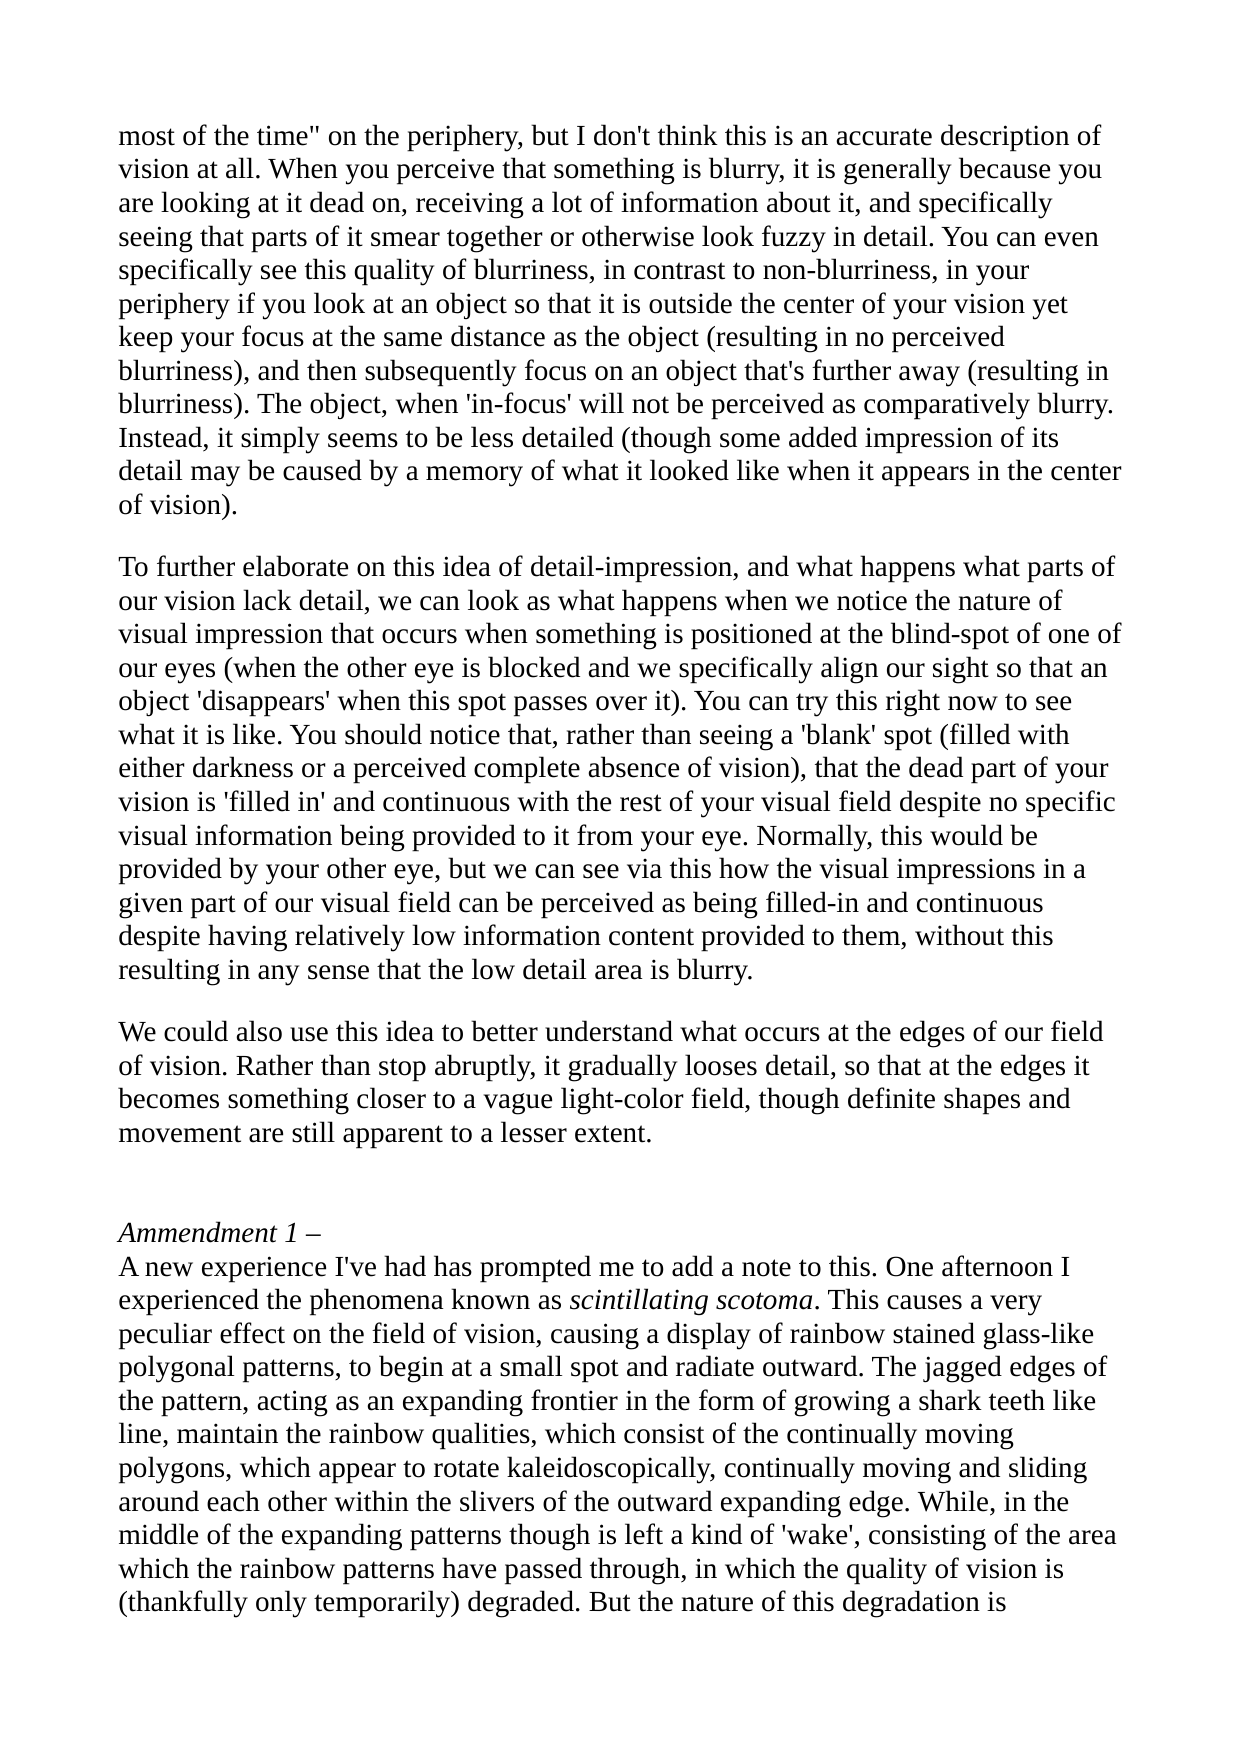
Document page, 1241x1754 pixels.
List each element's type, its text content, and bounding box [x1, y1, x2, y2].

text most of the time" on the periphery, but I don't think this is an accurate description of vision at all. When you perceive that something is blurry, it is generally because you are looking at it dead on, receiving a lot of information about it, and specifically seeing that parts of it smear together or otherwise look fuzzy in detail. You can even specifically see this quality of blurriness, in contrast to non-blurriness, in your periphery if you look at an object so that it is outside the center of your vision yet keep your focus at the same distance as the object (resulting in no perceived blurriness), and then subsequently focus on an object that's further away (resulting in blurriness). The object, when 'in-focus' will not be perceived as comparatively blurry. Instead, it simply seems to be less detailed (though some added impression of its detail may be caused by a memory of what it looked like when it appears in the center of vision). [118, 118, 1122, 521]
text We could also use this idea to better understand what occurs at the edges of our field of vision. Rather than stop abruptly, it gradually looses detail, so that at the edges it becomes something closer to a vague light-color field, though definite shapes and movement are still apparent to a lesser extent. [118, 1014, 1122, 1148]
text A new experience I've had has prompted me to add a note to this. One afternoon I experienced the phenomena known as scintillating scotoma. This causes a very peculiar effect on the field of vision, causing a display of rainbow stained glass-like polygonal patterns, to begin at a small spot and radiate outward. The jagged edges of the pattern, acting as an expanding frontier in the form of growing a shark teeth like line, maintain the rainbow qualities, which consist of the continually moving polygons, which appear to rotate kaleidoscopically, continually moving and sliding around each other within the slivers of the outward expanding edge. While, in the middle of the expanding patterns though is left a kind of 'wake', consisting of the area which the rainbow patterns have passed through, in which the quality of vision is (thankfully only temporarily) degraded. But the nature of this degradation is [118, 1249, 1122, 1618]
text Ammendment 1 – [118, 1215, 1122, 1249]
text To further elaborate on this idea of detail-impression, and what happens what parts of our vision lack detail, we can look as what happens when we notice the nature of visual impression that occurs when something is positioned at the blind-spot of one of our eyes (when the other eye is blocked and we specifically align our sight so that an object 'disappears' when this spot passes over it). You can try this right now to see what it is like. You should notice that, rather than seeing a 'blank' spot (filled with either darkness or a perceived complete absence of vision), that the dead part of your vision is 'filled in' and continuous with the rest of your visual field despite no specific visual information being provided to it from your eye. Normally, this would be provided by your other eye, but we can see via this how the visual impressions in a given part of our visual field can be perceived as being filled-in and continuous despite having relatively low information content provided to them, without this resulting in any sense that the low detail area is blurry. [118, 549, 1122, 985]
